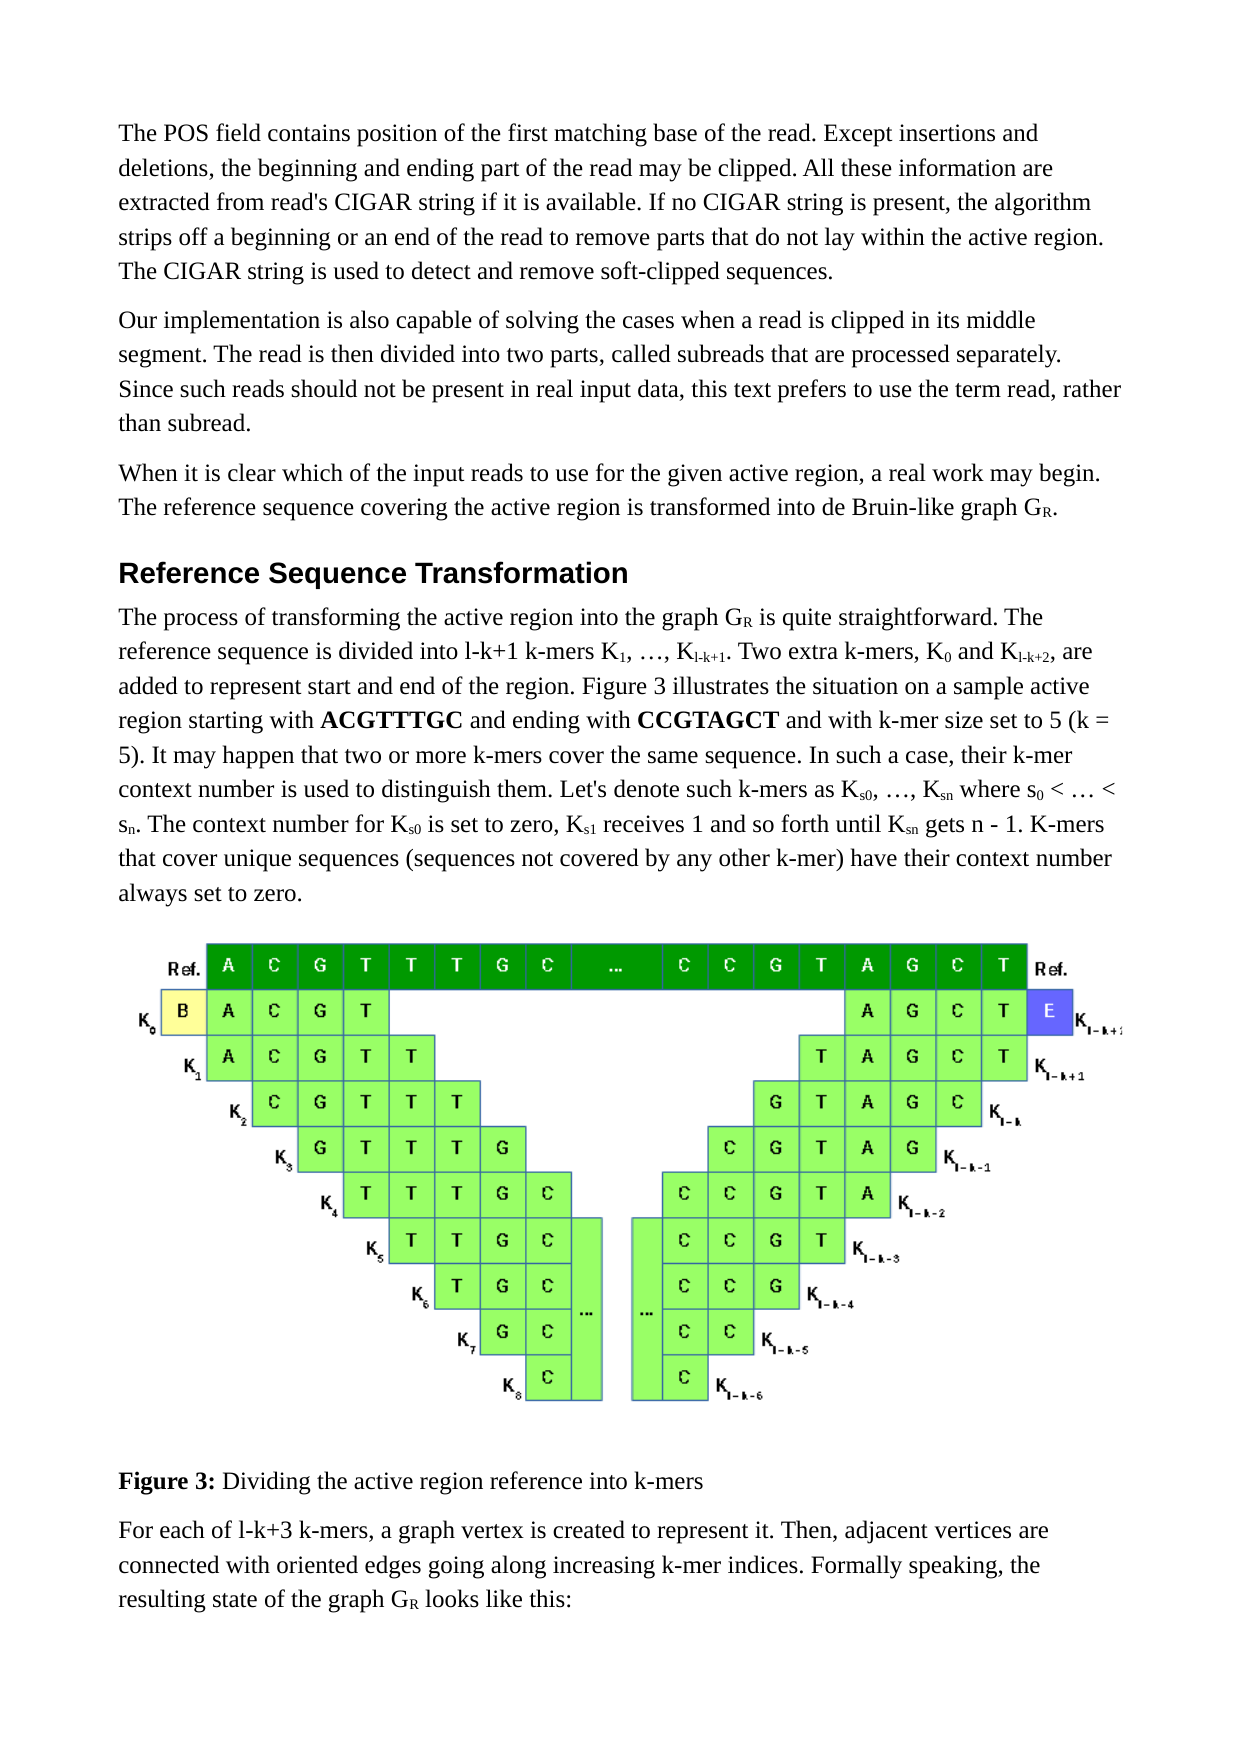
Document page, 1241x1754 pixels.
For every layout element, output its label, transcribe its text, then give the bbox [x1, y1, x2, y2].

text Our implementation is also capable of solving the cases when a read is clipped in its middle segment. The read is then divided into two parts, called subreads that are processed separately. Since such reads should not be present in real input data, this text prefers to use the term read, rather than subread. [118, 305, 1122, 437]
text When it is clear which of the input reads to use for the given active region, a real work may begin. The reference sequence covering the active region is transformed into de Bruin-like graph GR. [118, 458, 1122, 521]
text The POS field contains position of the first matching base of the read. Except insertions and deletions, the beginning and ending part of the read may be clipped. All these information are extracted from read's CIGAR string if it is available. If no CIGAR string is present, the algorithm strips off a beginning or an end of the read to remove parts that do not lay within the active region. The CIGAR string is used to detect and remove soft-clipped sequences. [118, 118, 1122, 285]
picture [118, 926, 1123, 1412]
text Figure 3: Dividing the active region reference into k-mers [118, 1466, 1122, 1495]
subtitle Reference Sequence Transformation [118, 556, 1122, 589]
text For each of l-k+3 k-mers, a graph vertex is created to represent it. Then, adjacent vertices are connected with oriented edges going along increasing k-mer indices. Formally speaking, the resulting state of the graph GR looks like this: [118, 1515, 1122, 1613]
text The process of transforming the active region into the graph GR is quite straightforward. The reference sequence is divided into l-k+1 k-mers K1, …, Kl-k+1. Two extra k-mers, K0 and Kl-k+2, are added to represent start and end of the region. Figure 3 illustrates the situation on a sample active region starting with ACGTTTGC and ending with CCGTAGCT and with k-mer size set to 5 (k = 5). It may happen that two or more k-mers cover the same sequence. In such a case, their k-mer context number is used to distinguish them. Let's denote such k-mers as Ks0, …, Ksn where s0 < … < sn. The context number for Ks0 is set to zero, Ks1 receives 1 and so forth until Ksn gets n - 1. K-mers that cover unique sequences (sequences not covered by any other k-mer) have their context number always set to zero. [118, 602, 1122, 907]
